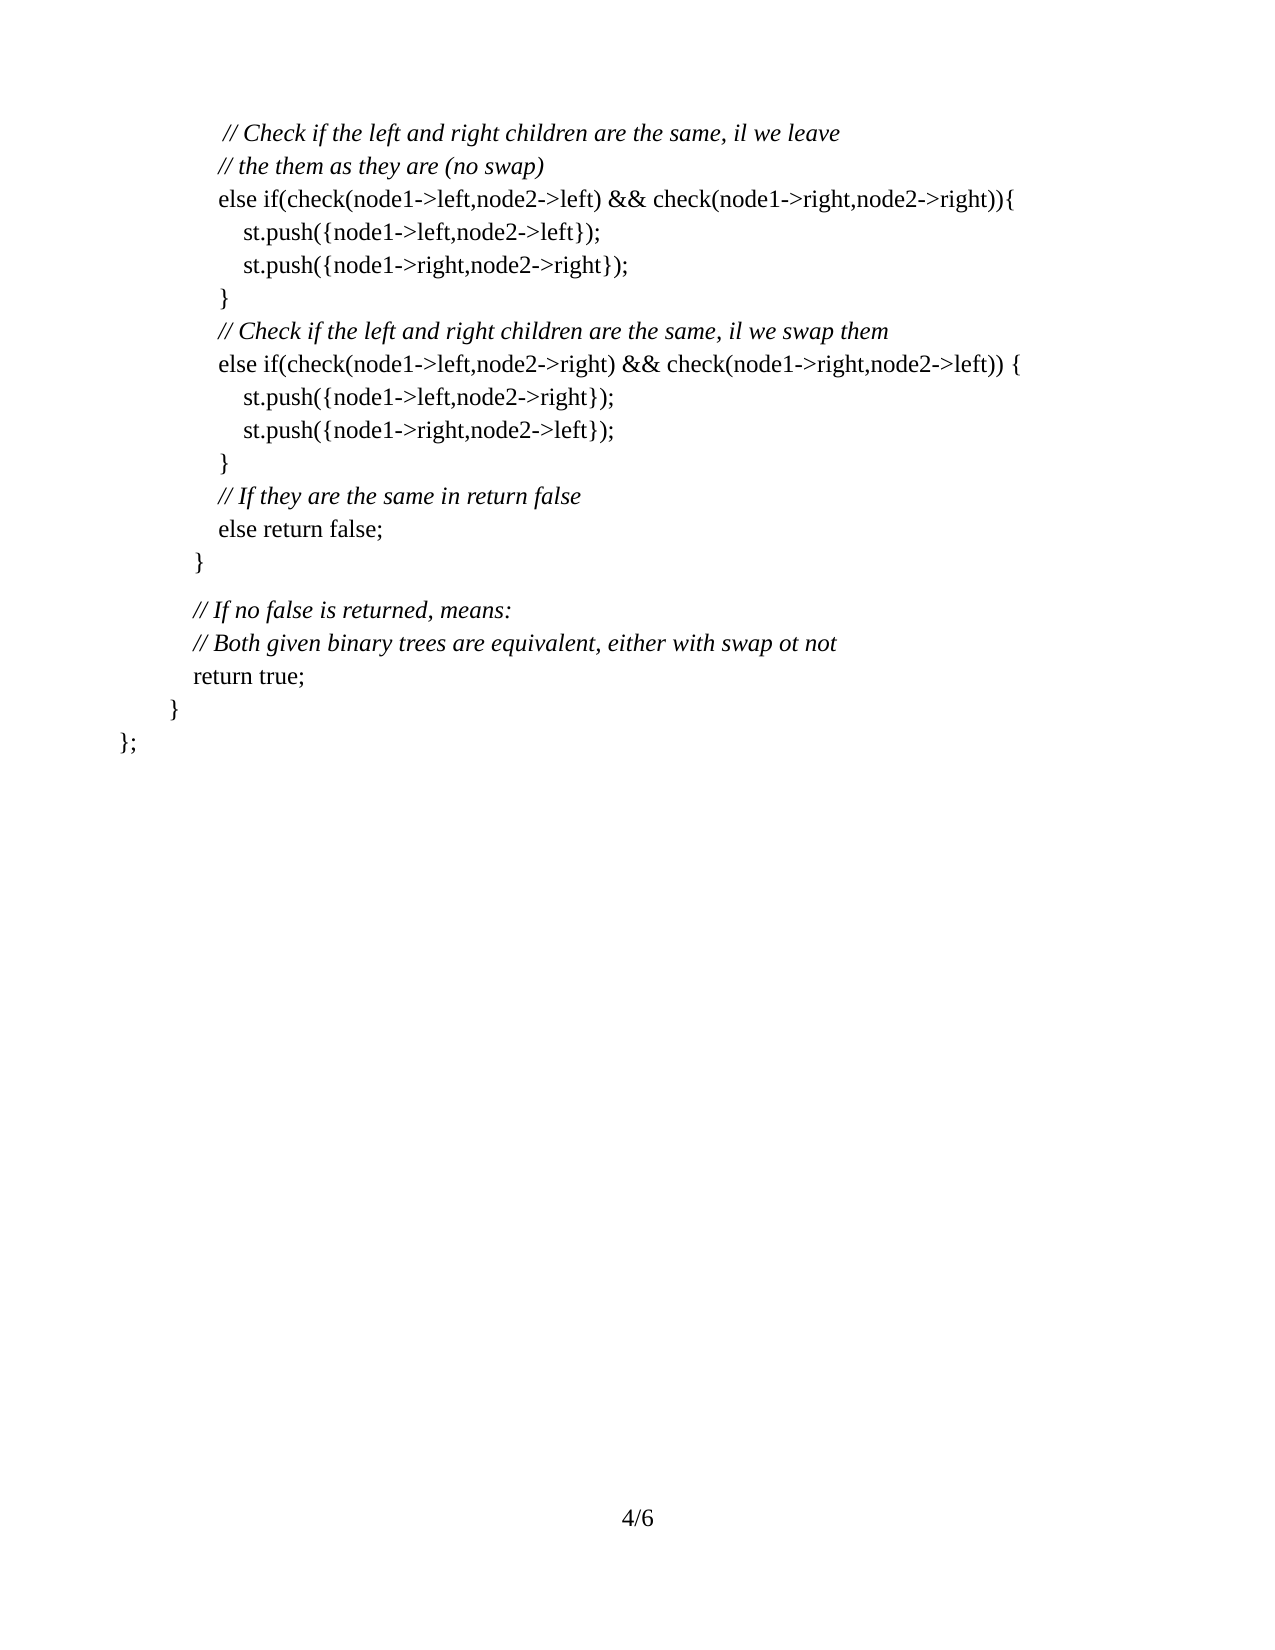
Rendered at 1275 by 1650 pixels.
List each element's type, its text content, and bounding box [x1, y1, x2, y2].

text st.push({node1->right,node2->right}); [118, 250, 1157, 279]
text } [118, 694, 1157, 723]
text } [118, 448, 1157, 477]
text st.push({node1->left,node2->right}); [118, 382, 1157, 411]
text else return false; [118, 514, 1157, 543]
text else if(check(node1->left,node2->left) && check(node1->right,node2->right)){ [118, 184, 1157, 213]
text // If they are the same in return false [118, 481, 1157, 510]
text // Check if the left and right children are the same, il we leave [118, 118, 1157, 147]
text st.push({node1->right,node2->left}); [118, 415, 1157, 444]
text // Check if the left and right children are the same, il we swap them [118, 316, 1157, 345]
text // If no false is returned, means: [118, 595, 1157, 624]
text } [118, 283, 1157, 312]
text // the them as they are (no swap) [118, 151, 1157, 180]
text }; [118, 727, 1157, 756]
text else if(check(node1->left,node2->right) && check(node1->right,node2->left)) { [118, 349, 1157, 378]
text return true; [118, 661, 1157, 690]
text st.push({node1->left,node2->left}); [118, 217, 1157, 246]
text // Both given binary trees are equivalent, either with swap ot not [118, 628, 1157, 657]
text } [118, 547, 1157, 576]
